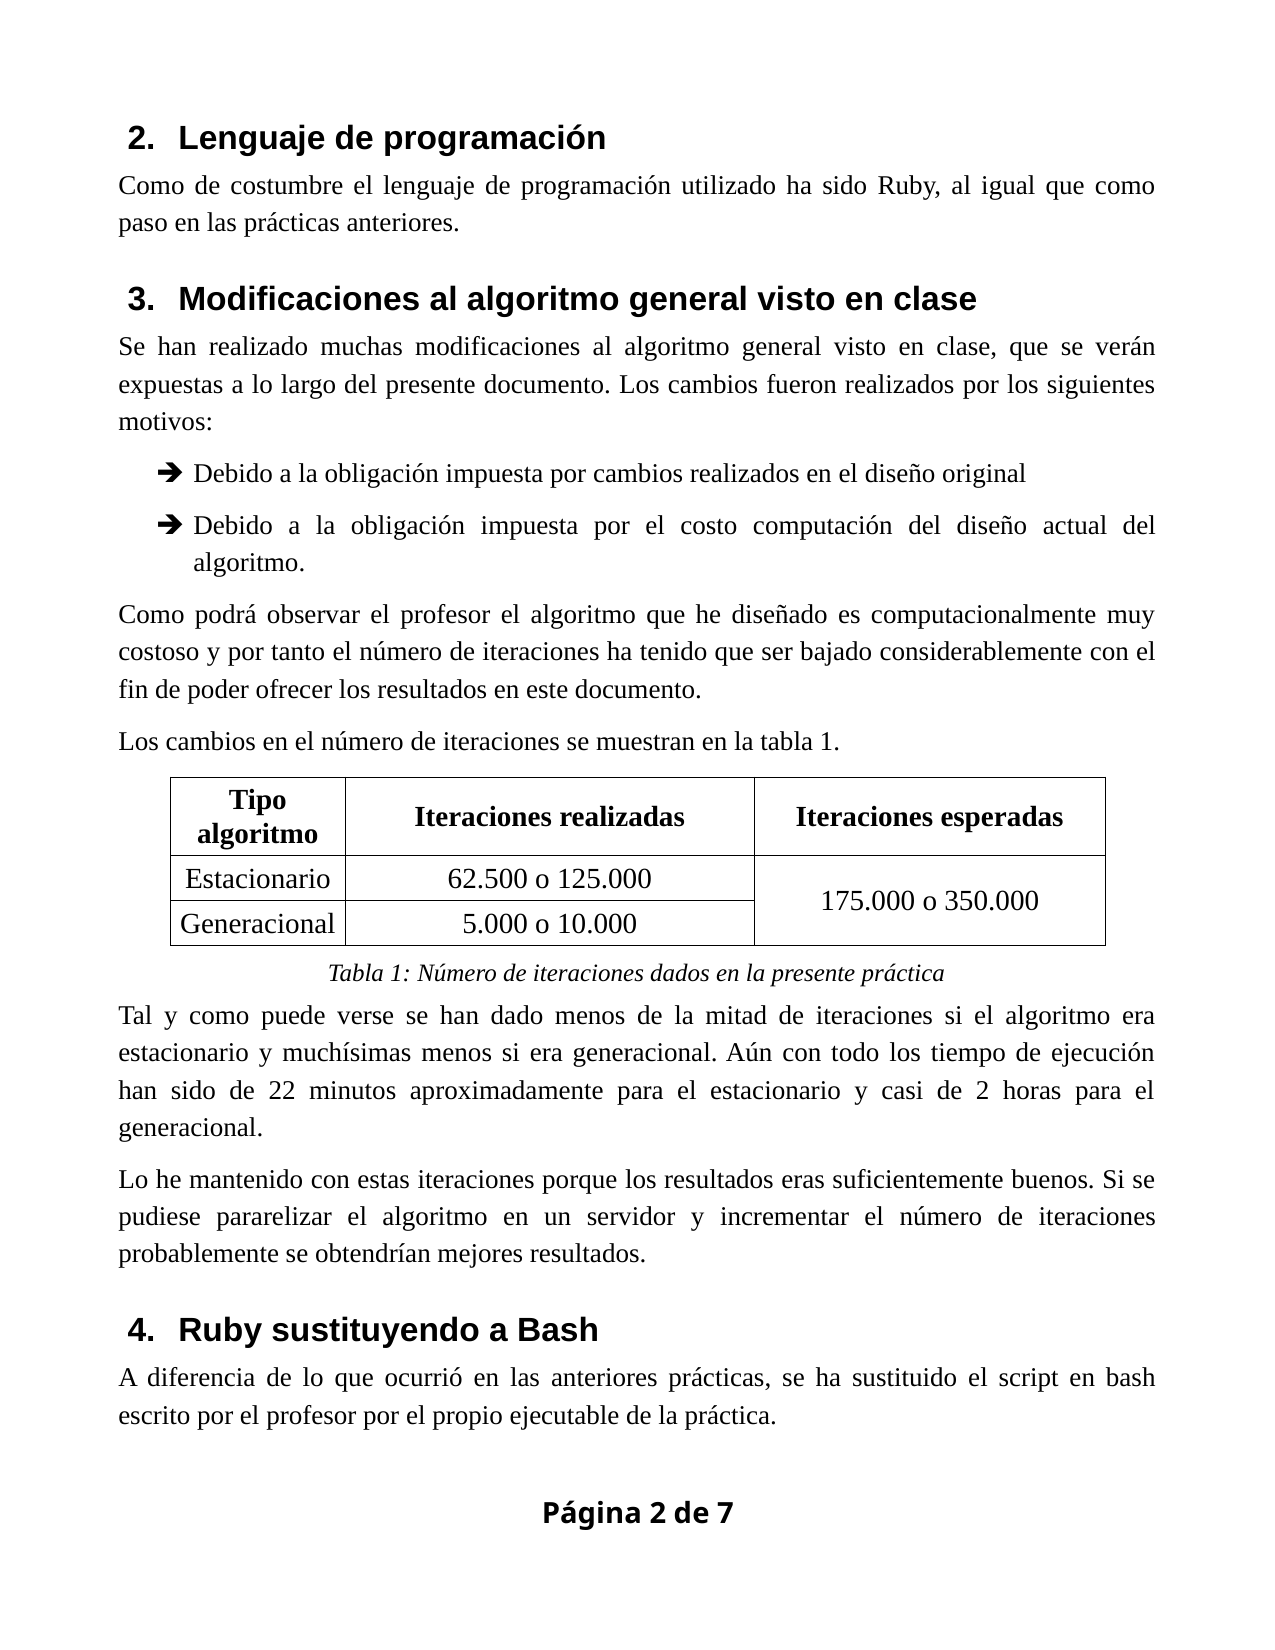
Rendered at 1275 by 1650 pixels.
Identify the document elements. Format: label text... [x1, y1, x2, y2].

text Como podrá observar el profesor el algoritmo que he diseñado es computacionalmente muy costoso y por tanto el número de iteraciones ha tenido que ser bajado considerablemente con el fin de poder ofrecer los resultados en este documento. [118, 598, 1157, 704]
text A diferencia de lo que ocurrió en las anteriores prácticas, se ha sustituido el script en bash escrito por el profesor por el propio ejecutable de la práctica. [118, 1361, 1157, 1430]
text Se han realizado muchas modificaciones al algoritmo general visto en clase, que se verán expuestas a lo largo del presente documento. Los cambios fueron realizados por los siguientes motivos: [118, 330, 1157, 436]
subtitle Modificaciones al algoritmo general visto en clase [118, 279, 1157, 318]
text Lo he mantenido con estas iteraciones porque los resultados eras suficientemente buenos. Si se pudiese pararelizar el algoritmo en un servidor y incrementar el número de iteraciones probablemente se obtendrían mejores resultados. [118, 1163, 1157, 1269]
text Tabla 1: Número de iteraciones dados en la presente práctica [118, 958, 1157, 987]
table_header Iteraciones esperadas [755, 778, 1105, 855]
text Tal y como puede verse se han dado menos de la mitad de iteraciones si el algoritmo era estacionario y muchísimas menos si era generacional. Aún con todo los tiempo de ejecución han sido de 22 minutos aproximadamente para el estacionario y casi de 2 horas para el generacional. [118, 999, 1157, 1142]
table_cell 175.000 o 350.000 [755, 856, 1105, 945]
table_cell 62.500 o 125.000 [346, 856, 754, 900]
text Los cambios en el número de iteraciones se muestran en la tabla 1. [118, 725, 1157, 756]
list Debido a la obligación impuesta por cambios realizados en el diseño original [156, 457, 1157, 488]
list Debido a la obligación impuesta por el costo computación del diseño actual del algoritmo. [156, 509, 1157, 577]
table_cell Generacional [171, 901, 345, 945]
text Como de costumbre el lenguaje de programación utilizado ha sido Ruby, al igual que como paso en las prácticas anteriores. [118, 169, 1157, 238]
subtitle Ruby sustituyendo a Bash [118, 1310, 1157, 1349]
table_header Tipo algoritmo [171, 778, 345, 855]
table_header Iteraciones realizadas [346, 778, 754, 855]
table_cell 5.000 o 10.000 [346, 901, 754, 945]
subtitle Lenguaje de programación [118, 118, 1157, 157]
table_cell Estacionario [171, 856, 345, 900]
